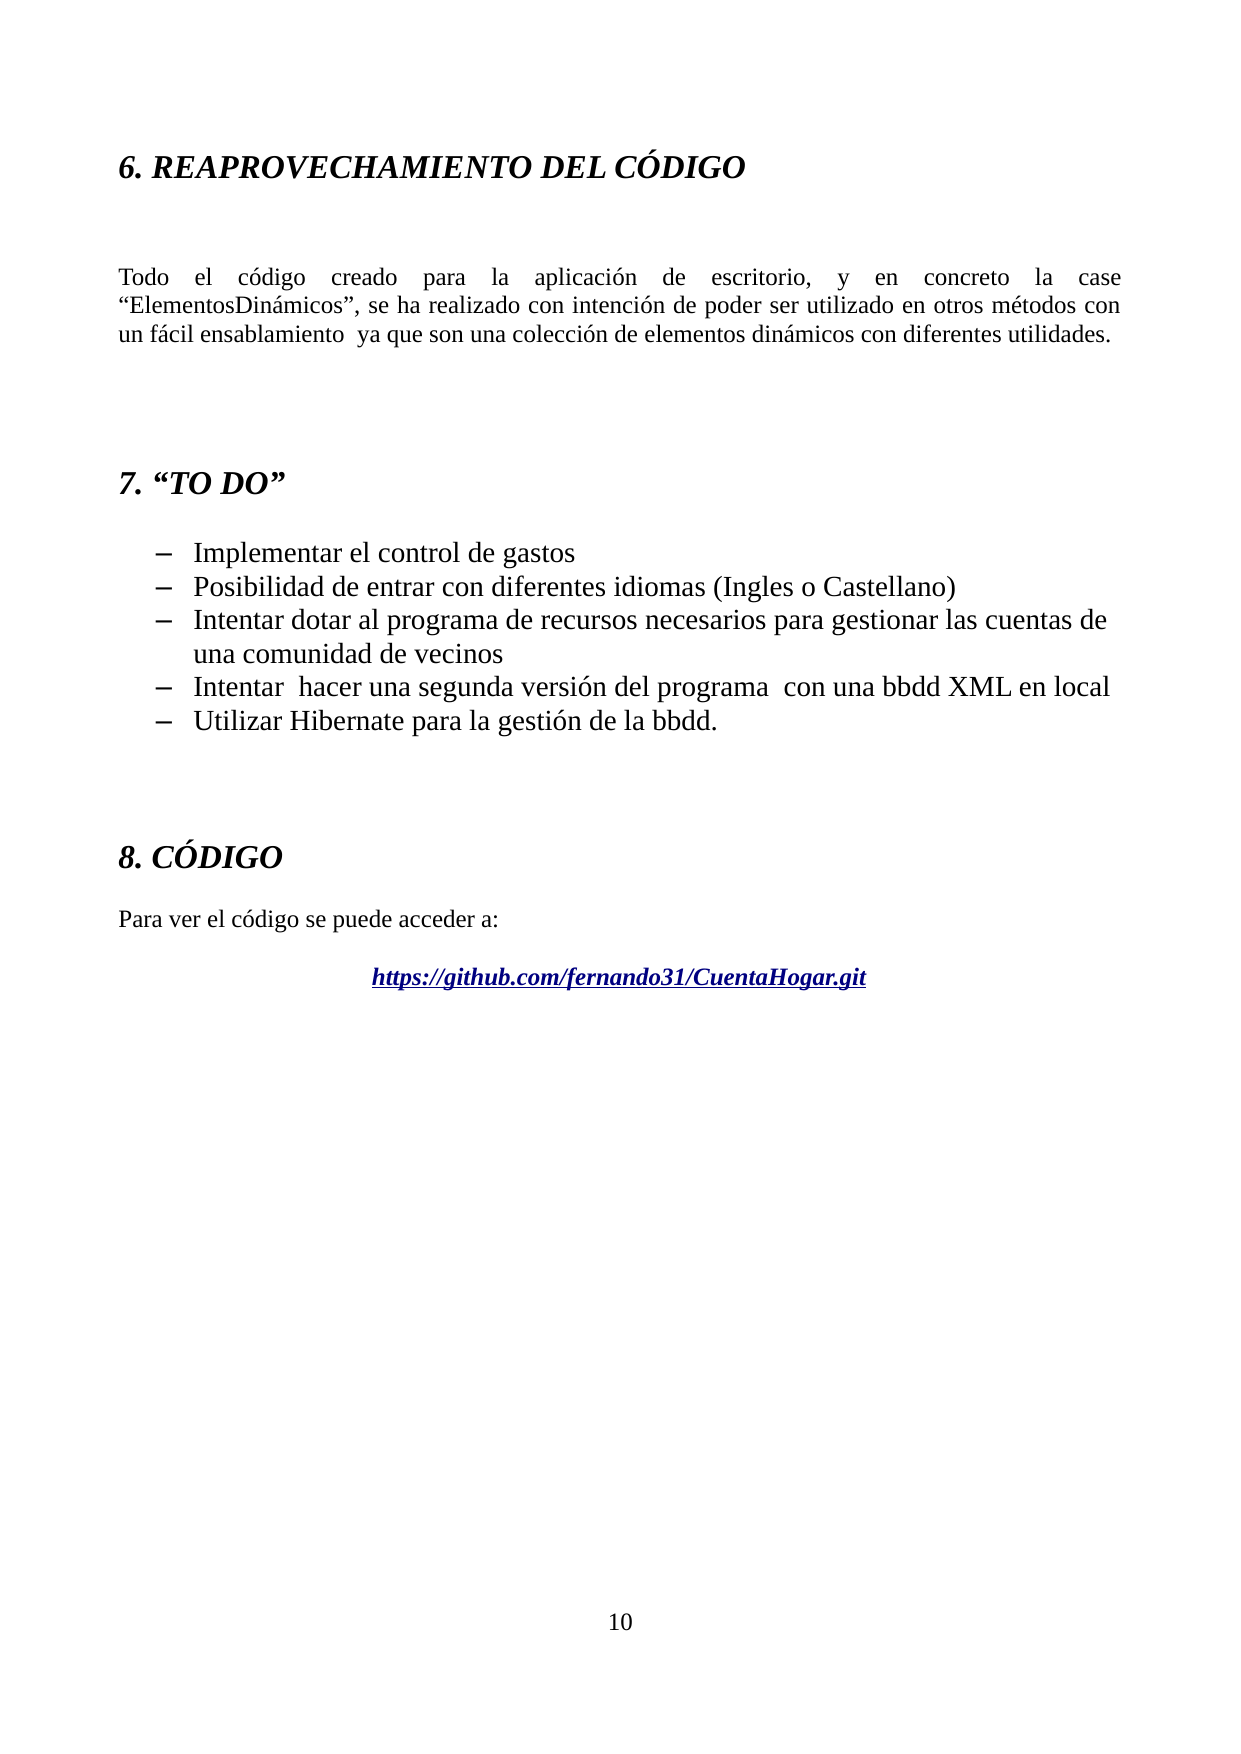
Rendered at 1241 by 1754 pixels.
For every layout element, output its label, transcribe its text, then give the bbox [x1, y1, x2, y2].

list Intentar dotar al programa de recursos necesarios para gestionar las cuentas de una comunidad de vecinos [156, 602, 1122, 669]
text Todo el código creado para la aplicación de escritorio, y en concreto la case “ElementosDinámicos”, se ha realizado con intención de poder ser utilizado en otros métodos con un fácil ensablamiento ya que son una colección de elementos dinámicos con diferentes utilidades. [118, 262, 1122, 348]
text Para ver el código se puede acceder a: [118, 904, 1122, 933]
list Posibilidad de entrar con diferentes idiomas (Ingles o Castellano) [156, 569, 1122, 602]
list Implementar el control de gastos [156, 535, 1122, 569]
text 7. “TO DO” [118, 463, 1122, 501]
list Intentar hacer una segunda versión del programa con una bbdd XML en local [156, 669, 1122, 703]
text https://github.com/fernando31/CuentaHogar.git [118, 962, 1122, 991]
text 8. CÓDIGO [118, 837, 1122, 876]
list Utilizar Hibernate para la gestión de la bbdd. [156, 703, 1122, 737]
text 6. REAPROVECHAMIENTO DEL CÓDIGO [118, 147, 1122, 185]
